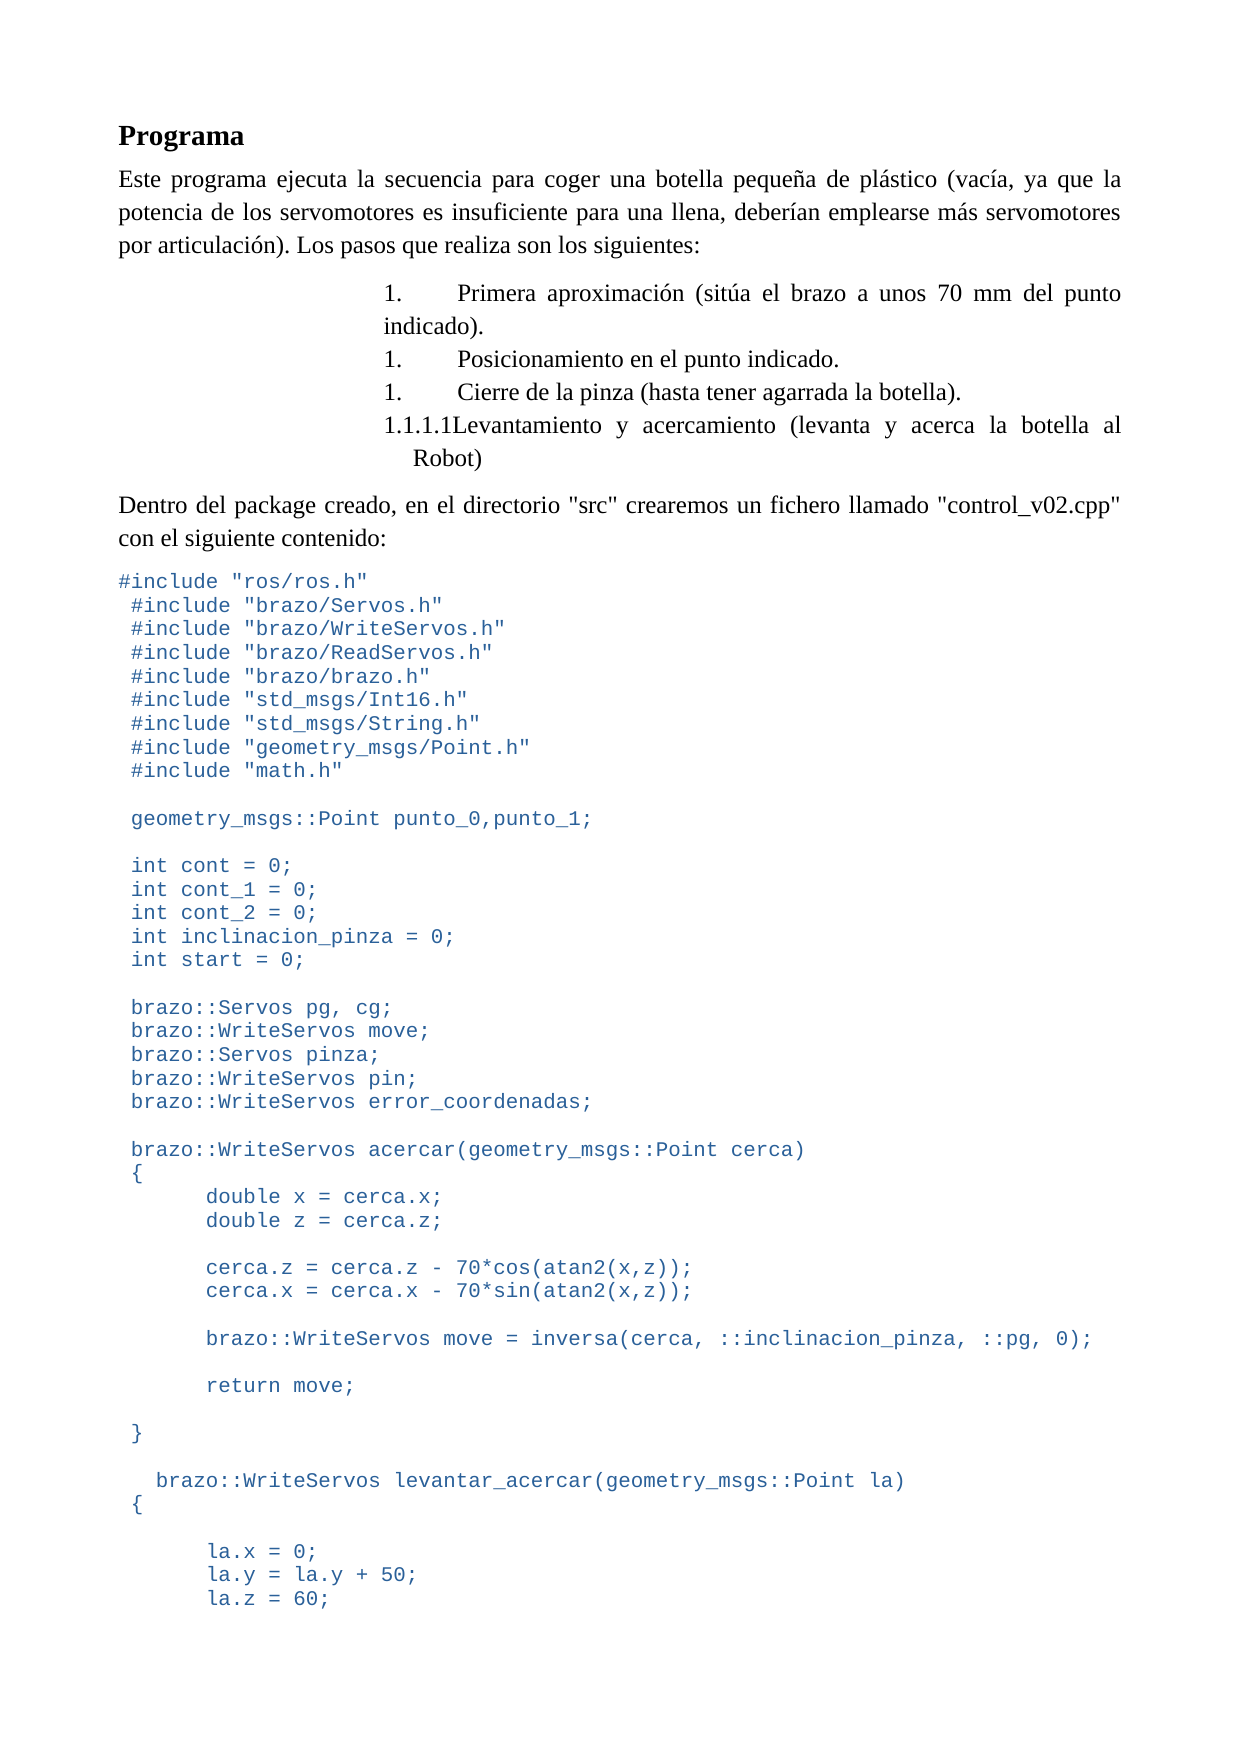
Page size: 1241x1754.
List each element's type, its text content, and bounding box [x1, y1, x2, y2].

text la.z = 60; [118, 1588, 1122, 1612]
text #include "std_msgs/String.h" [118, 713, 1122, 737]
text int start = 0; [118, 949, 1122, 973]
list Posicionamiento en el punto indicado. [383, 344, 1122, 373]
text Este programa ejecuta la secuencia para coger una botella pequeña de plástico (vacía, ya que la potencia de los servomotores es insuficiente para una llena, deberían emplearse más servomotores por articulación). Los pasos que realiza son los siguientes: [118, 164, 1122, 259]
text #include "brazo/brazo.h" [118, 666, 1122, 689]
text int cont_2 = 0; [118, 902, 1122, 926]
text #include "brazo/Servos.h" [118, 595, 1122, 618]
text brazo::WriteServos acercar(geometry_msgs::Point cerca) [118, 1139, 1122, 1162]
text double x = cerca.x; [118, 1186, 1122, 1209]
text brazo::WriteServos move = inversa(cerca, ::inclinacion_pinza, ::pg, 0); [118, 1328, 1122, 1351]
text #include "brazo/WriteServos.h" [118, 618, 1122, 642]
list Cierre de la pinza (hasta tener agarrada la botella). [383, 377, 1122, 406]
text #include "brazo/ReadServos.h" [118, 642, 1122, 666]
text int cont_1 = 0; [118, 878, 1122, 902]
text } [118, 1422, 1122, 1446]
text #include "ros/ros.h" [118, 571, 1122, 595]
text la.x = 0; [118, 1541, 1122, 1564]
text cerca.z = cerca.z - 70*cos(atan2(x,z)); [118, 1257, 1122, 1281]
text brazo::WriteServos pin; [118, 1068, 1122, 1091]
text int cont = 0; [118, 855, 1122, 878]
text int inclinacion_pinza = 0; [118, 926, 1122, 949]
text return move; [118, 1375, 1122, 1399]
text brazo::WriteServos error_coordenadas; [118, 1091, 1122, 1115]
text { [118, 1493, 1122, 1517]
text cerca.x = cerca.x - 70*sin(atan2(x,z)); [118, 1281, 1122, 1304]
text brazo::Servos pinza; [118, 1044, 1122, 1068]
text #include "math.h" [118, 760, 1122, 784]
text #include "std_msgs/Int16.h" [118, 689, 1122, 713]
text Dentro del package creado, en el directorio "src" crearemos un fichero llamado "control_v02.cpp" con el siguiente contenido: [118, 491, 1122, 552]
list Levantamiento y acercamiento (levanta y acerca la botella al Robot) [383, 410, 1122, 472]
text la.y = la.y + 50; [118, 1564, 1122, 1588]
text brazo::WriteServos levantar_acercar(geometry_msgs::Point la) [118, 1470, 1122, 1493]
text geometry_msgs::Point punto_0,punto_1; [118, 808, 1122, 831]
text #include "geometry_msgs/Point.h" [118, 737, 1122, 760]
text { [118, 1162, 1122, 1186]
subtitle Programa [118, 118, 1122, 152]
text brazo::WriteServos move; [118, 1020, 1122, 1044]
list Primera aproximación (sitúa el brazo a unos 70 mm del punto indicado). [383, 278, 1122, 339]
text double z = cerca.z; [118, 1209, 1122, 1233]
text brazo::Servos pg, cg; [118, 997, 1122, 1020]
